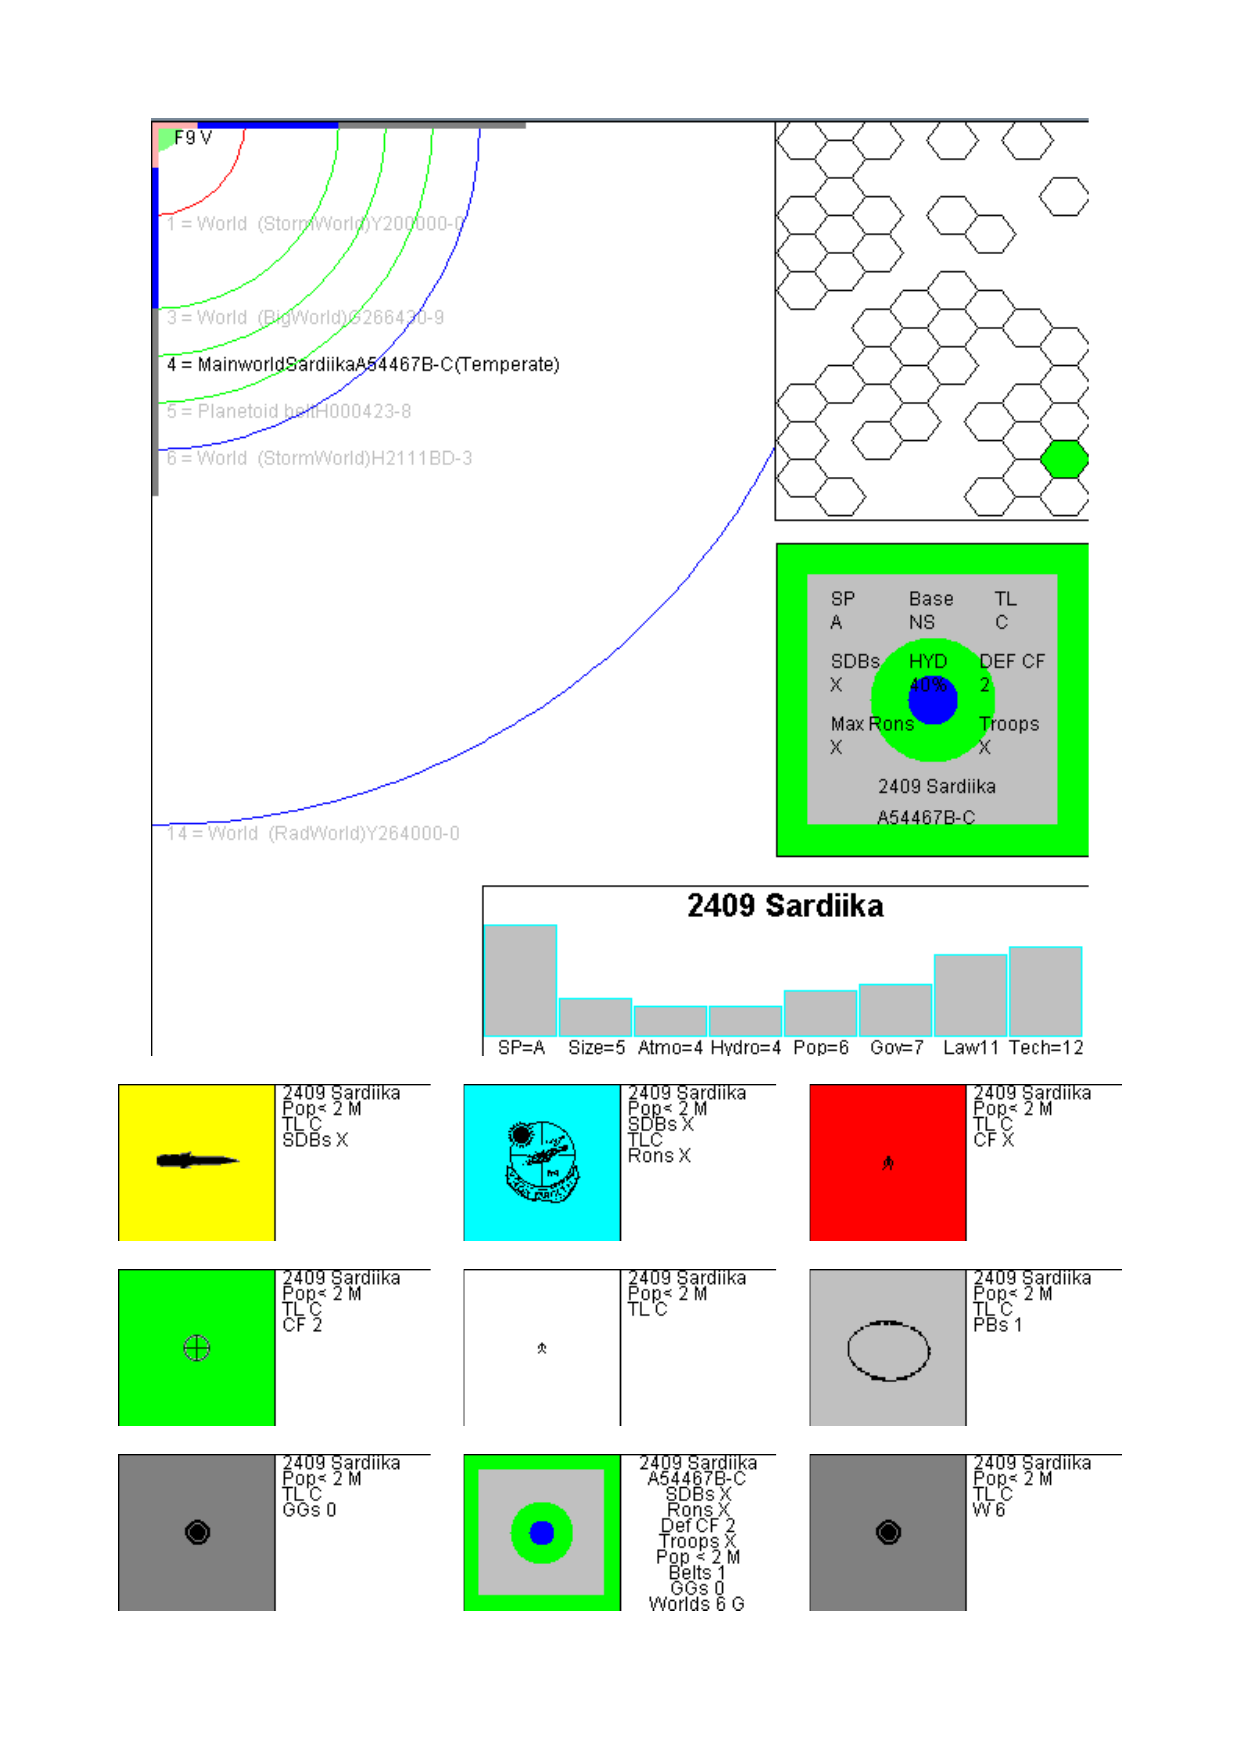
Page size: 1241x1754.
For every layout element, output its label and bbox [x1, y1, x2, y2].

picture [809, 1454, 1122, 1611]
picture [118, 1454, 431, 1611]
picture [463, 1269, 777, 1426]
picture [463, 1454, 777, 1611]
picture [809, 1084, 1122, 1241]
picture [809, 1269, 1122, 1426]
picture [151, 118, 1089, 1056]
picture [463, 1084, 777, 1241]
picture [118, 1269, 431, 1426]
picture [118, 1084, 431, 1241]
